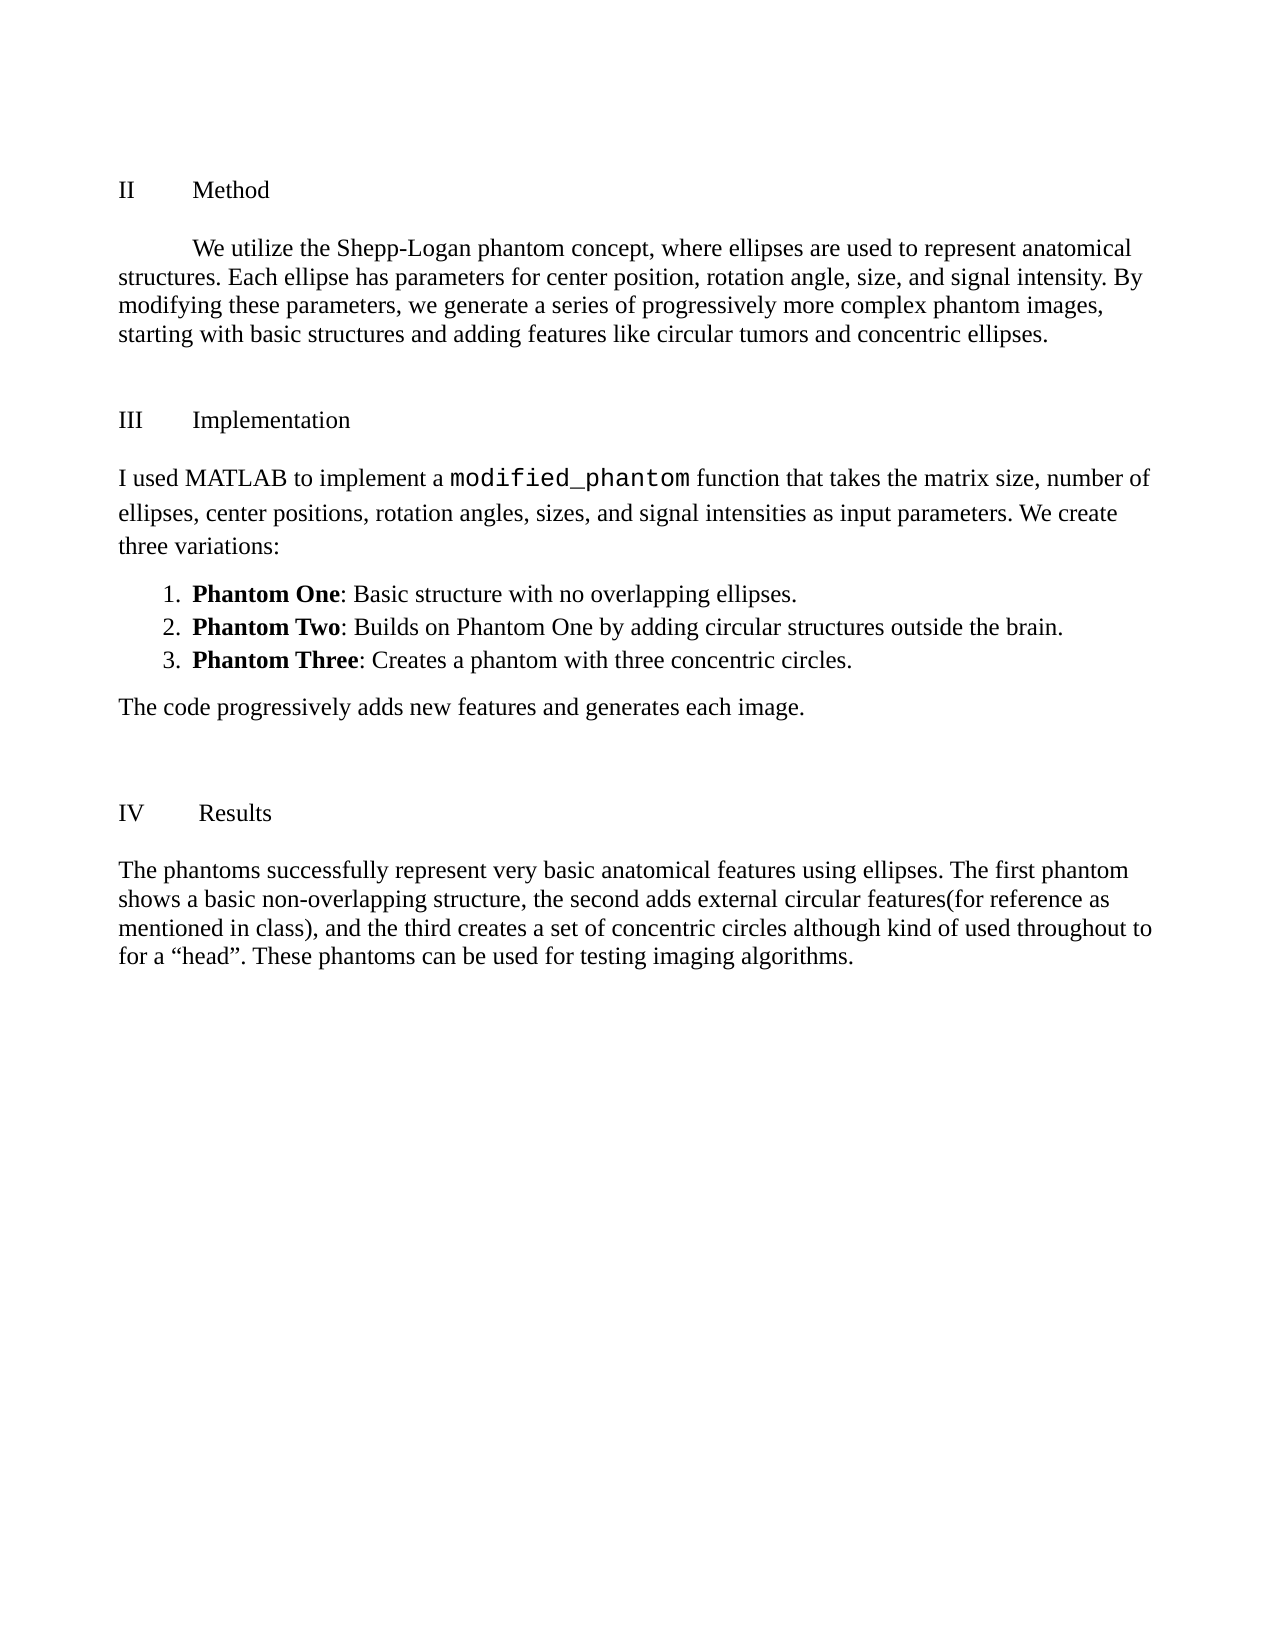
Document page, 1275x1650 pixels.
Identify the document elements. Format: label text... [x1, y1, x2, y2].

text The phantoms successfully represent very basic anatomical features using ellipses. The first phantom shows a basic non-overlapping structure, the second adds external circular features(for reference as mentioned in class), and the third creates a set of concentric circles although kind of used throughout to for a “head”. These phantoms can be used for testing imaging algorithms. [118, 855, 1157, 970]
text I used MATLAB to implement a modified_phantom function that takes the matrix size, number of ellipses, center positions, rotation angles, sizes, and signal intensities as input parameters. We create three variations: [118, 463, 1157, 560]
text III Implementation [118, 406, 1157, 434]
list Phantom Two: Builds on Phantom One by adding circular structures outside the brain. [162, 612, 1157, 641]
text IV Results [118, 798, 1157, 826]
text The code progressively adds new features and generates each image. [118, 692, 1157, 721]
text II Method [118, 176, 1157, 204]
text We utilize the Shepp-Logan phantom concept, where ellipses are used to represent anatomical structures. Each ellipse has parameters for center position, rotation angle, size, and signal intensity. By modifying these parameters, we generate a series of progressively more complex phantom images, starting with basic structures and adding features like circular tumors and concentric ellipses. [118, 233, 1157, 348]
list Phantom One: Basic structure with no overlapping ellipses. [162, 579, 1157, 608]
list Phantom Three: Creates a phantom with three concentric circles. [162, 645, 1157, 674]
